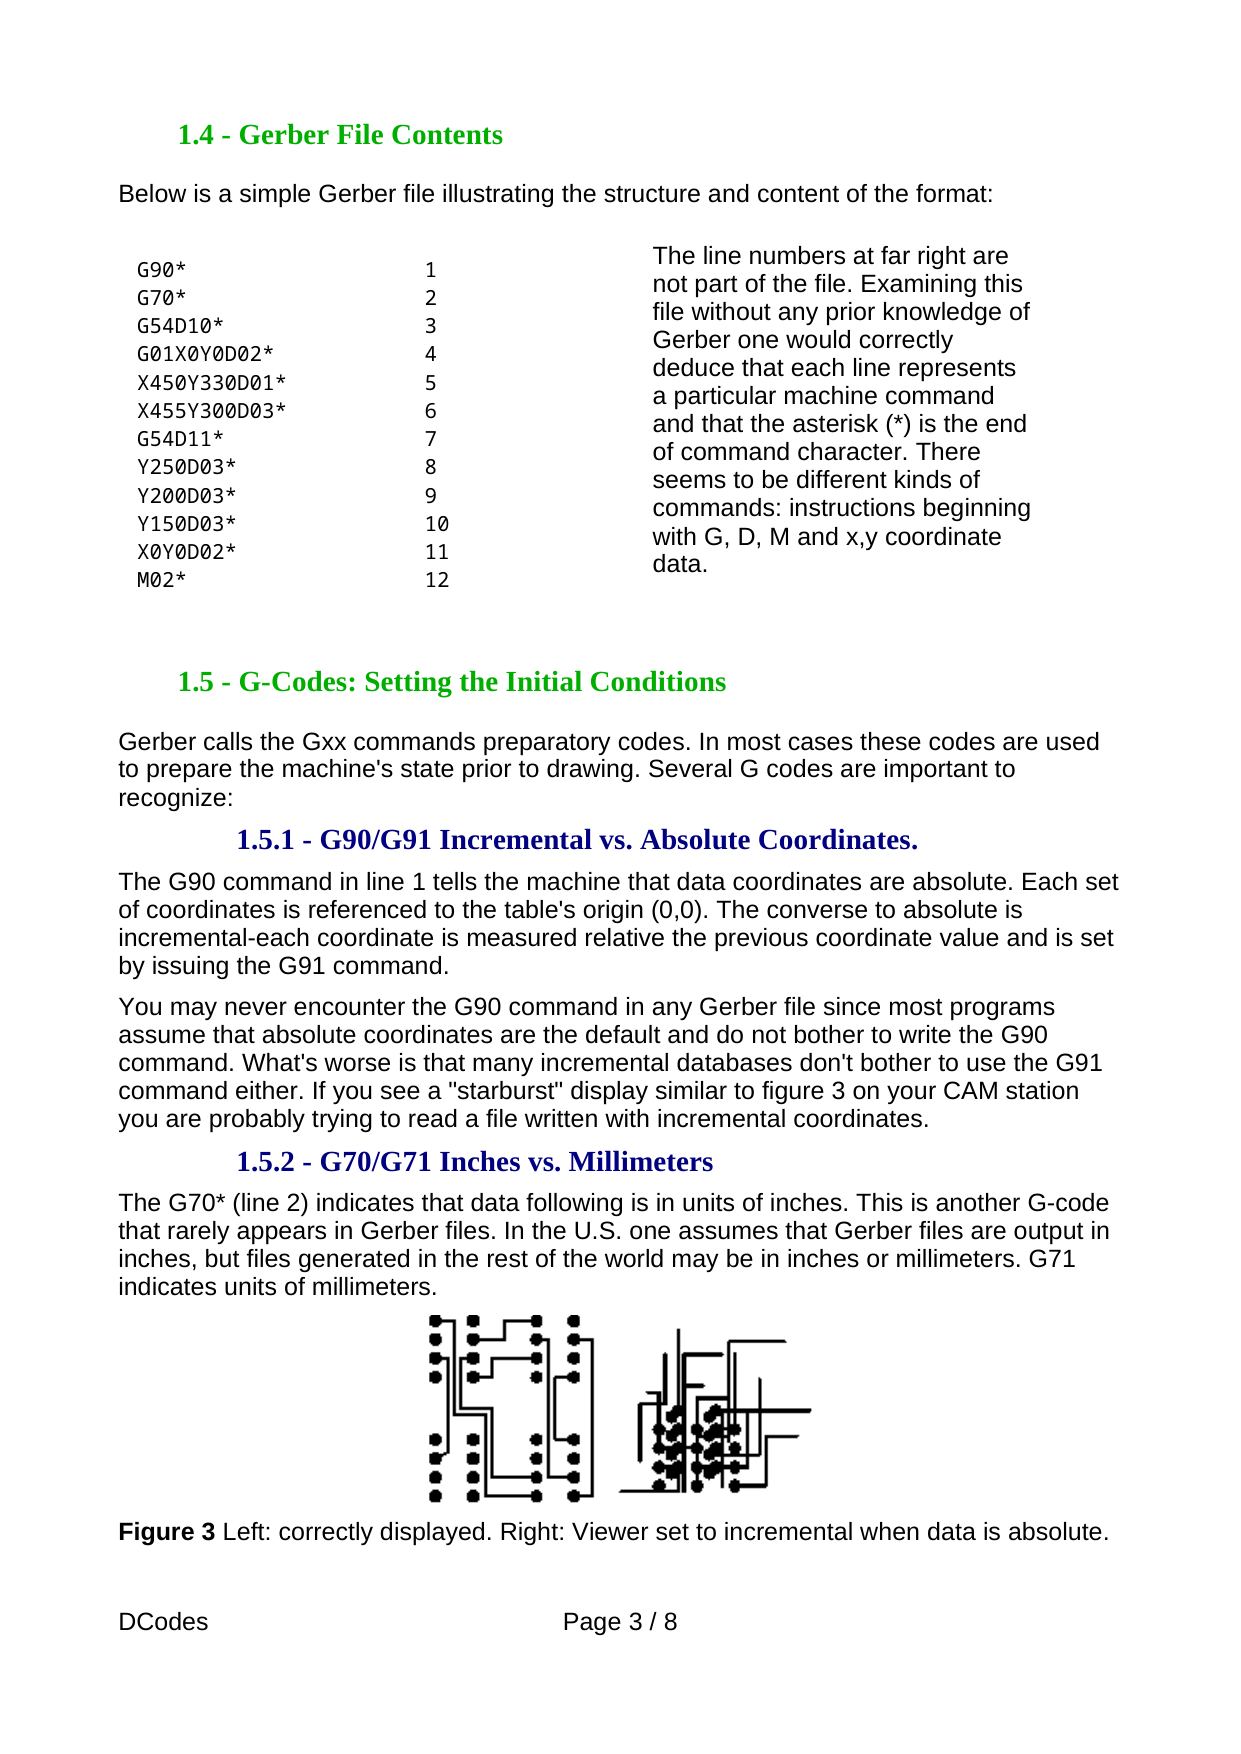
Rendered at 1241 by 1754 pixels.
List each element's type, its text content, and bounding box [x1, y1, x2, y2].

text The G70* (line 2) indicates that data following is in units of inches. This is another G-code that rarely appears in Gerber files. In the U.S. one assumes that Gerber files are output in inches, but files generated in the rest of the world may be in inches or millimeters. G71 indicates units of millimeters. [118, 1189, 1122, 1301]
subtitle G90/G91 Incremental vs. Absolute Coordinates. [236, 824, 1122, 856]
subtitle G70/G71 Inches vs. Millimeters [236, 1145, 1122, 1177]
text Figure 3 Left: correctly displayed. Right: Viewer set to incremental when data is absolute. [118, 1518, 1122, 1546]
table_header The line numbers at far right are not part of the file. Examining this file without any prior knowledge of Gerber one would correctly deduce that each line represents a particular machine command and that the asterisk (*) is the end of command character. There seems to be different kinds of commands: instructions beginning with G, D, M and x,y coordinate data. [634, 208, 1056, 612]
table_header G90* 1 G70* 2 G54D10* 3 G01X0Y0D02* 4 X450Y330D01* 5 X455Y300D03* 6 G54D11* 7 Y250D03* 8 Y200D03* 9 Y150D03* 10 X0Y0D02* 11 M02* 12 [118, 208, 634, 612]
subtitle G-Codes: Setting the Initial Conditions [177, 665, 1122, 698]
text Below is a simple Gerber file illustrating the structure and content of the format: [118, 180, 1122, 208]
text Gerber calls the Gxx commands preparatory codes. In most cases these codes are used to prepare the machine's state prior to drawing. Several G codes are important to recognize: [118, 727, 1122, 811]
text The G90 command in line 1 tells the machine that data coordinates are absolute. Each set of coordinates is referenced to the table's origin (0,0). The converse to absolute is incremental-each coordinate is measured relative the previous coordinate value and is set by issuing the G91 command. [118, 868, 1122, 980]
subtitle Gerber File Contents [177, 118, 1122, 150]
picture [428, 1315, 812, 1504]
text You may never encounter the G90 command in any Gerber file since most programs assume that absolute coordinates are the default and do not bother to write the G90 command. What's worse is that many incremental databases don't bother to use the G91 command either. If you see a "starburst" display similar to figure 3 on your CAM station you are probably trying to read a file written with incremental coordinates. [118, 992, 1122, 1132]
